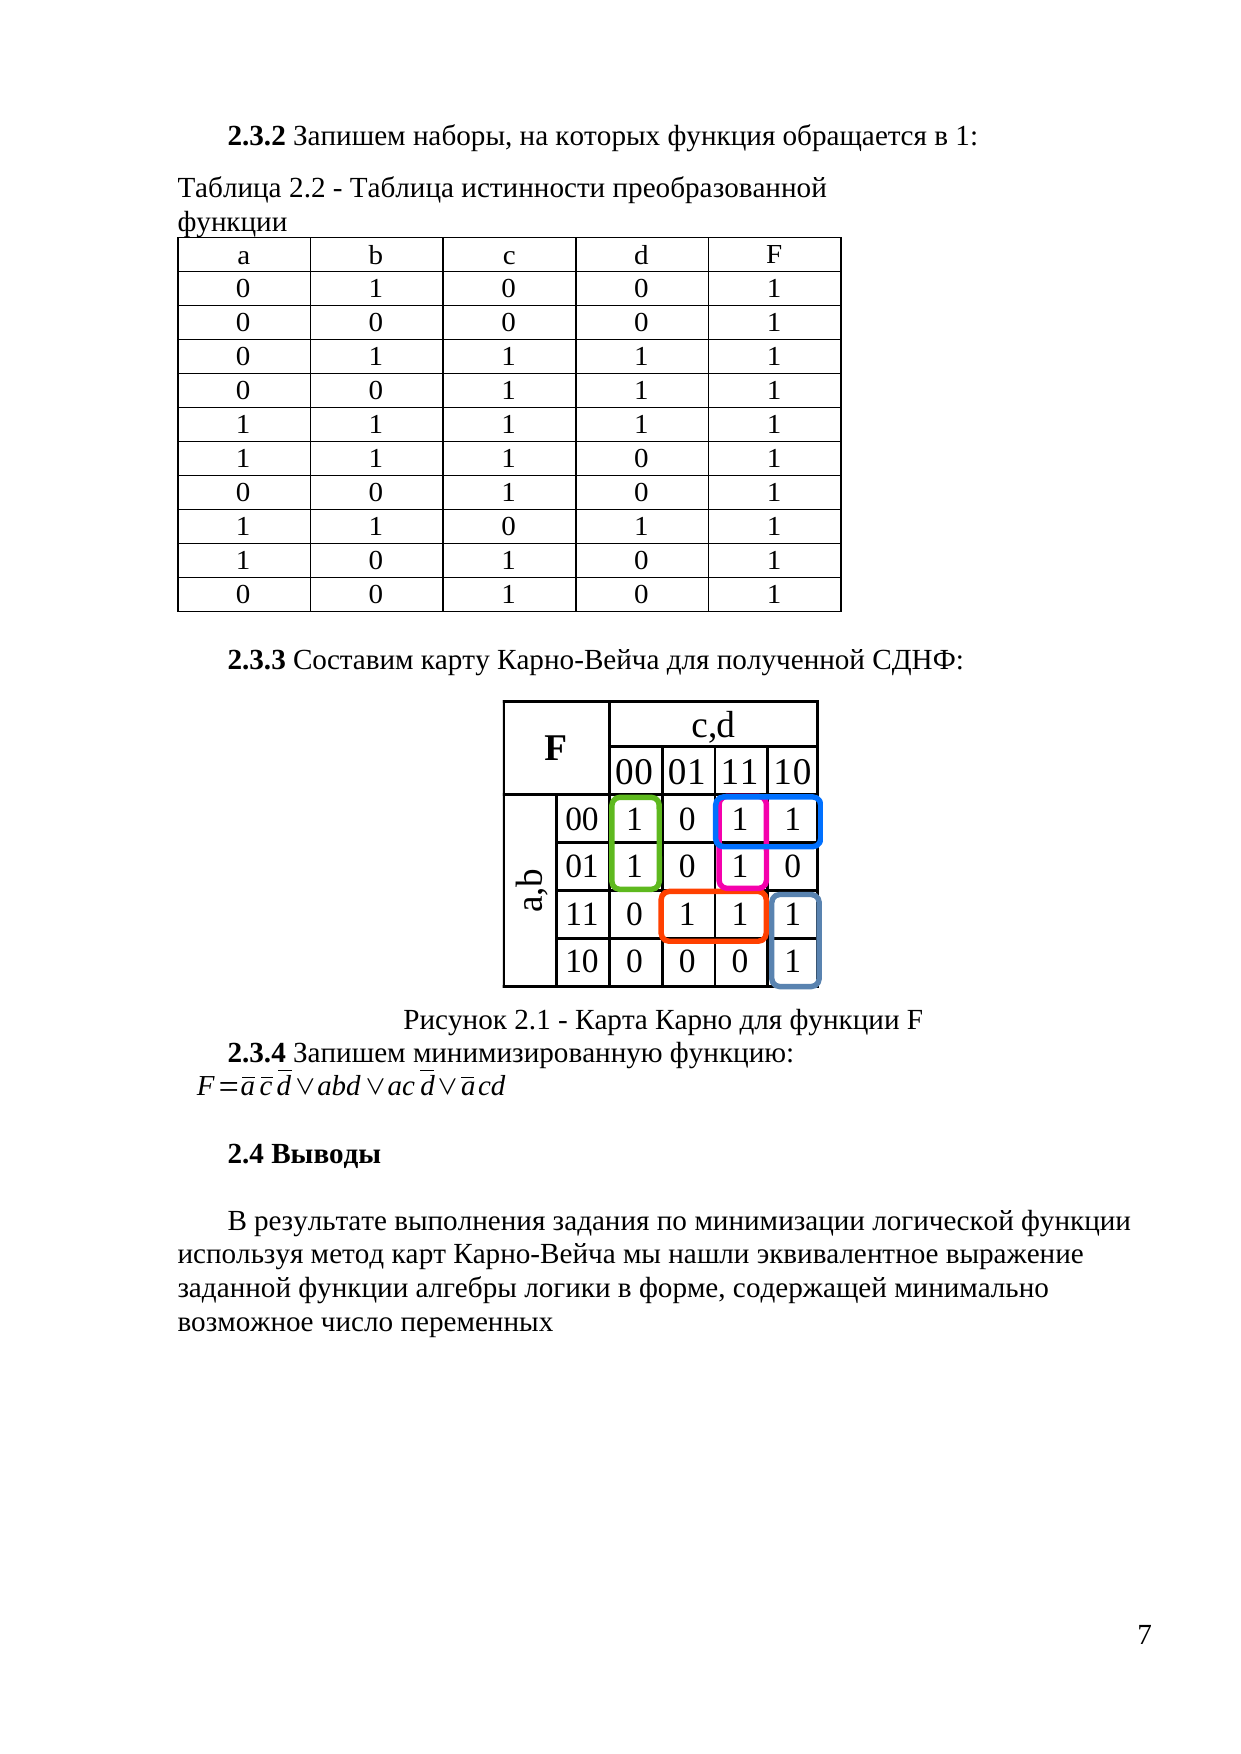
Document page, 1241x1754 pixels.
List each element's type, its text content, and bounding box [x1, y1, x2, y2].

text Таблица 2.2 - Таблица истинности преобразованной функции [177, 171, 843, 238]
text Рисунок 2.1 - Карта Карно для функции F [176, 701, 1150, 1035]
text 2.3.4 Запишем минимизированную функцию: [176, 676, 1152, 1069]
text 2.3.3 Составим карту Карно-Вейча для полученной СДНФ: [177, 642, 1152, 676]
text 2.3.2 Запишем наборы, на которых функция обращается в 1: [177, 118, 1152, 152]
text 2.4 Выводы [177, 1136, 1152, 1169]
text В результате выполнения задания по минимизации логической функции используя метод карт Карно-Вейча мы нашли эквивалентное выражение заданной функции алгебры логики в форме, содержащей минимально возможное число переменных [177, 1203, 1152, 1337]
